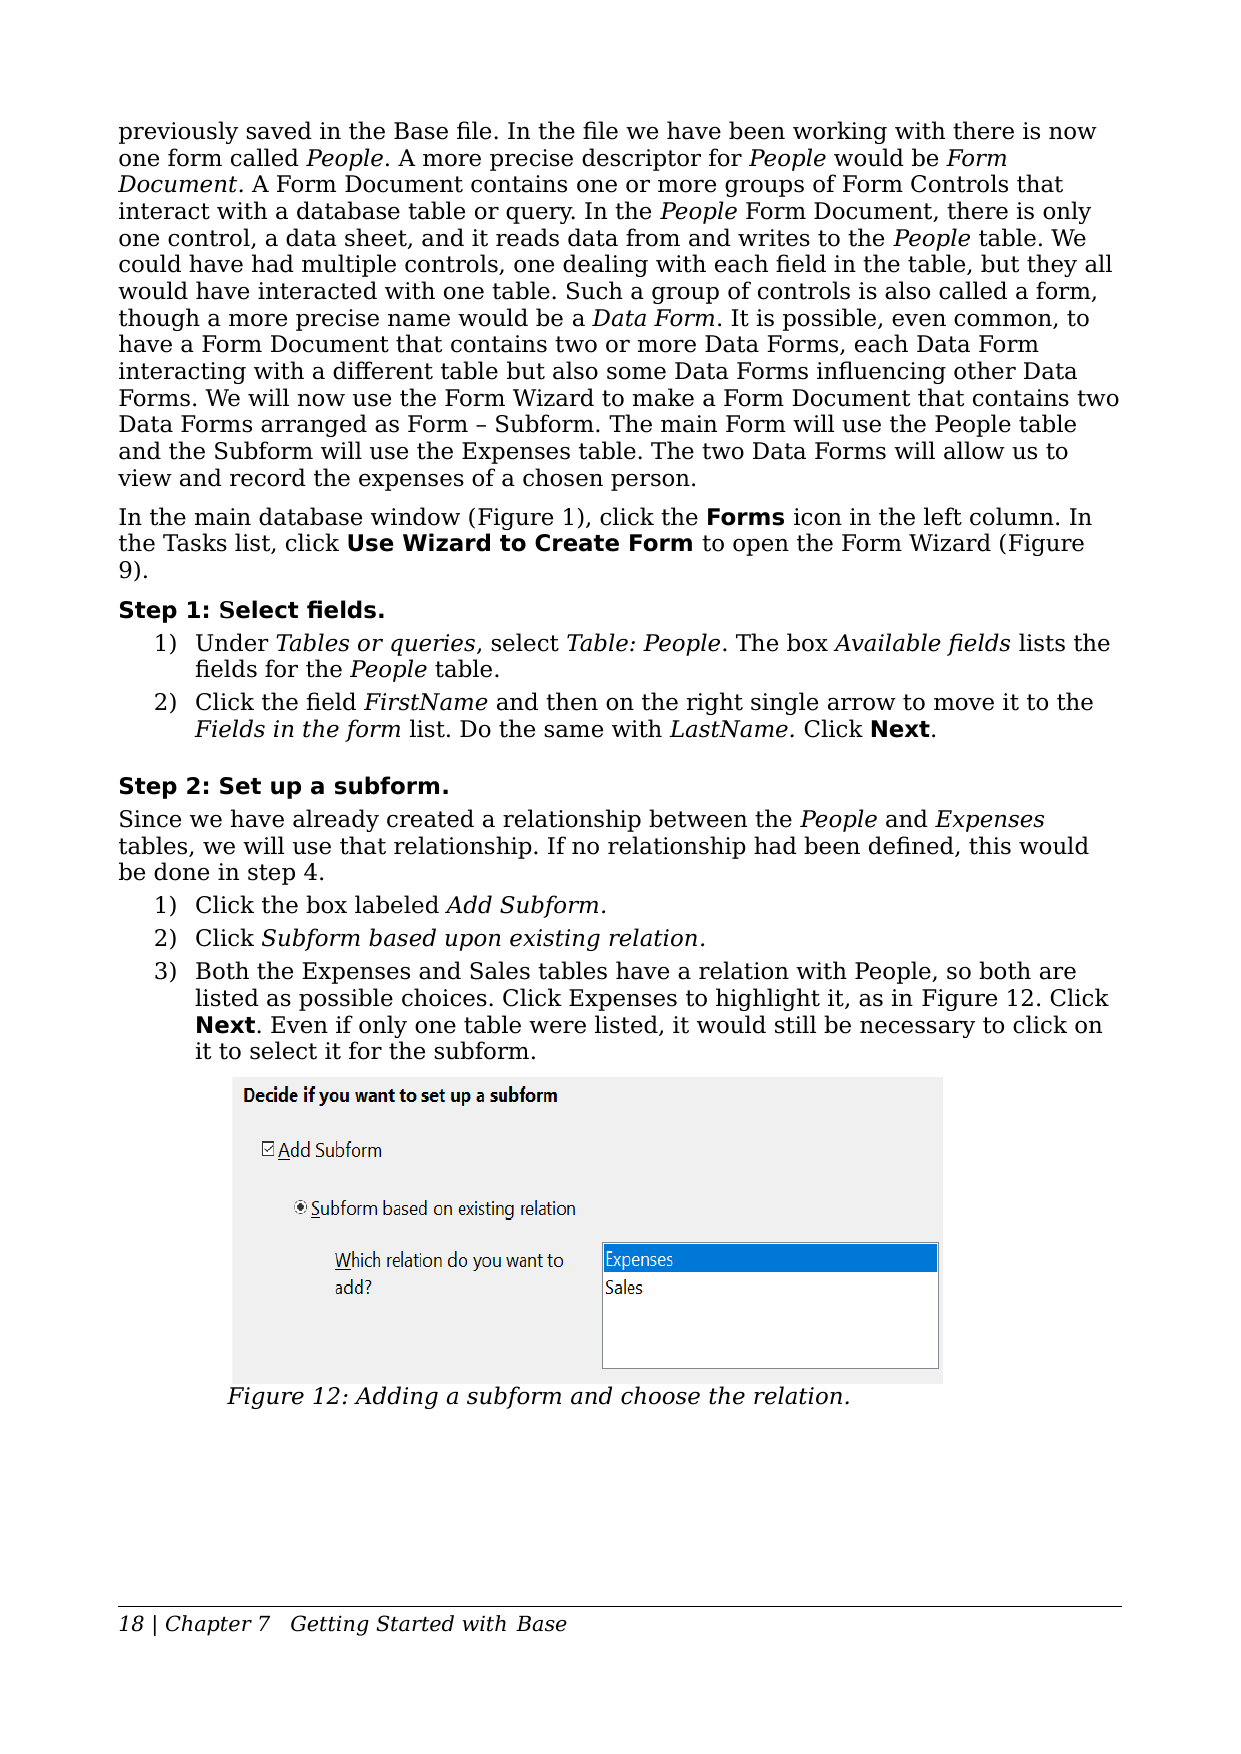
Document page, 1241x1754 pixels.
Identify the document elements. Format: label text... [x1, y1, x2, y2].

text Figure 12: Adding a subform and choose the relation. [227, 1077, 948, 1410]
list Both the Expenses and Sales tables have a relation with People, so both are listed as possible choices. Click Expenses to highlight it, as in Figure 12. Click Next. Even if only one table were listed, it would still be necessary to click on it to select it for the subform. [177, 958, 1122, 1065]
list Click the box labeled Add Subform. [177, 893, 1122, 919]
picture [232, 1077, 943, 1384]
text Step 1: Select fields. [118, 596, 1122, 623]
text previously saved in the Base file. In the file we have been working with there is now one form called People. A more precise descriptor for People would be Form Document. A Form Document contains one or more groups of Form Controls that interact with a database table or query. In the People Form Document, there is only one control, a data sheet, and it reads data from and writes to the People table. We could have had multiple controls, one dealing with each field in the table, but they all would have interacted with one table. Such a group of controls is also called a form, though a more precise name would be a Data Form. It is possible, even common, to have a Form Document that contains two or more Data Forms, each Data Form interacting with a different table but also some Data Forms influencing other Data Forms. We will now use the Form Wizard to make a Form Document that contains two Data Forms arranged as Form – Subform. The main Form will use the People table and the Subform will use the Expenses table. The two Data Forms will allow us to view and record the expenses of a chosen person. [118, 118, 1122, 491]
text In the main database window (Figure 1), click the Forms icon in the left column. In the Tasks list, click Use Wizard to Create Form to open the Form Wizard (Figure 9). [118, 504, 1122, 584]
list Click the field FirstName and then on the right single arrow to move it to the Fields in the form list. Do the same with LastName. Click Next. [177, 689, 1122, 743]
list Click Subform based upon existing relation. [177, 926, 1122, 952]
list Since we have already created a relationship between the People and Expenses tables, we will use that relationship. If no relationship had been defined, this would be done in step 4. [118, 806, 1122, 886]
list Under Tables or queries, select Table: People. The box Available fields lists the fields for the People table. [177, 630, 1122, 683]
text Step 2: Set up a subform. [118, 773, 1122, 800]
